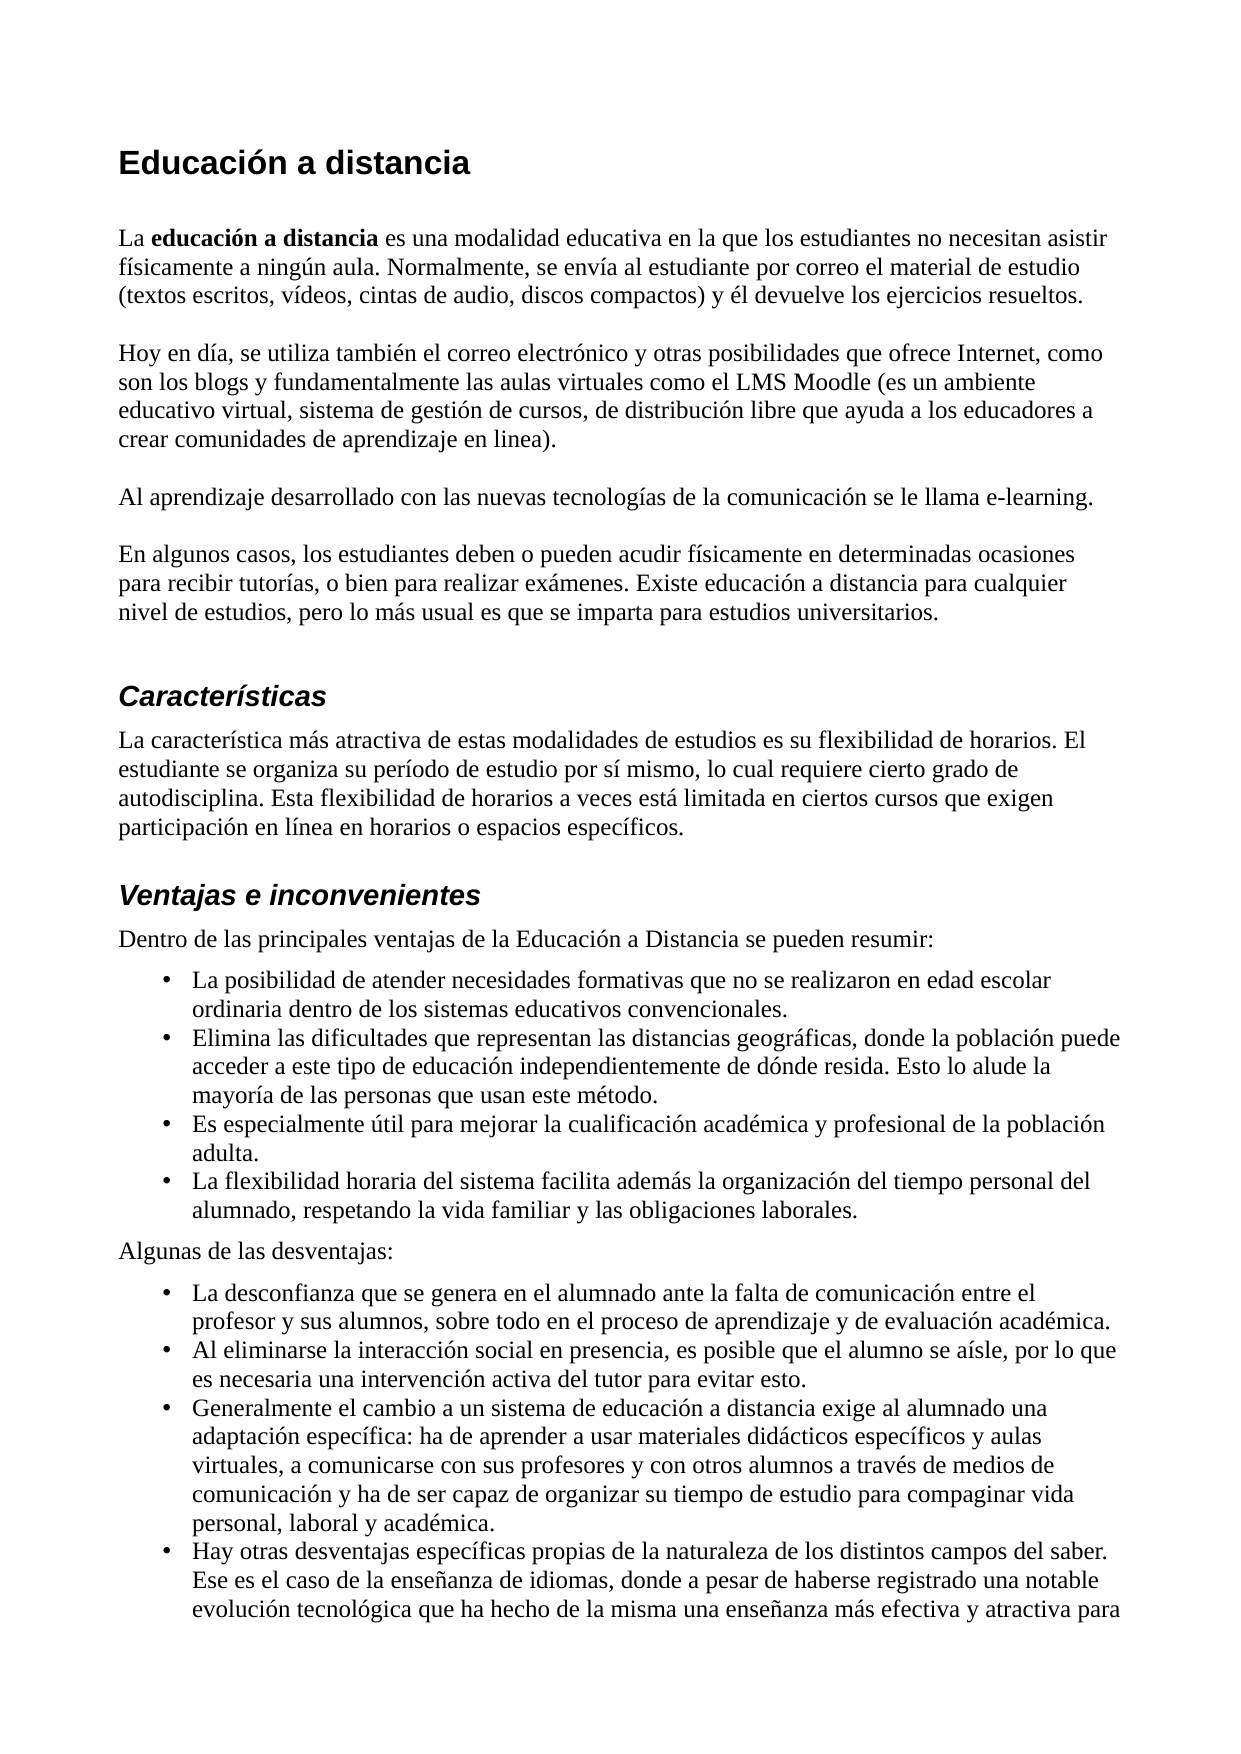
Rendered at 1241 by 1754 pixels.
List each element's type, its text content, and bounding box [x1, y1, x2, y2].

subtitle Características [118, 679, 1122, 713]
list La desconfianza que se genera en el alumnado ante la falta de comunicación entre el profesor y sus alumnos, sobre todo en el proceso de aprendizaje y de evaluación académica. [162, 1278, 1122, 1335]
list Es especialmente útil para mejorar la cualificación académica y profesional de la población adulta. [162, 1109, 1122, 1166]
text En algunos casos, los estudiantes deben o pueden acudir físicamente en determinadas ocasiones para recibir tutorías, o bien para realizar exámenes. Existe educación a distancia para cualquier nivel de estudios, pero lo más usual es que se imparta para estudios universitarios. [118, 539, 1122, 626]
text Hoy en día, se utiliza también el correo electrónico y otras posibilidades que ofrece Internet, como son los blogs y fundamentalmente las aulas virtuales como el LMS Moodle (es un ambiente educativo virtual, sistema de gestión de cursos, de distribución libre que ayuda a los educadores a crear comunidades de aprendizaje en linea). [118, 338, 1122, 453]
subtitle Educación a distancia [118, 143, 1122, 182]
list La posibilidad de atender necesidades formativas que no se realizaron en edad escolar ordinaria dentro de los sistemas educativos convencionales. [162, 965, 1122, 1023]
text Dentro de las principales ventajas de la Educación a Distancia se pueden resumir: [118, 924, 1122, 953]
text La característica más atractiva de estas modalidades de estudios es su flexibilidad de horarios. El estudiante se organiza su período de estudio por sí mismo, lo cual requiere cierto grado de autodisciplina. Esta flexibilidad de horarios a veces está limitada en ciertos cursos que exigen participación en línea en horarios o espacios específicos. [118, 725, 1122, 840]
list Hay otras desventajas específicas propias de la naturaleza de los distintos campos del saber. Ese es el caso de la enseñanza de idiomas, donde a pesar de haberse registrado una notable evolución tecnológica que ha hecho de la misma una enseñanza más efectiva y atractiva para [162, 1536, 1122, 1623]
text Algunas de las desventajas: [118, 1236, 1122, 1265]
subtitle Ventajas e inconvenientes [118, 878, 1122, 911]
text Al aprendizaje desarrollado con las nuevas tecnologías de la comunicación se le llama e-learning. [118, 482, 1122, 511]
list La flexibilidad horaria del sistema facilita además la organización del tiempo personal del alumnado, respetando la vida familiar y las obligaciones laborales. [162, 1166, 1122, 1224]
text La educación a distancia es una modalidad educativa en la que los estudiantes no necesitan asistir físicamente a ningún aula. Normalmente, se envía al estudiante por correo el material de estudio (textos escritos, vídeos, cintas de audio, discos compactos) y él devuelve los ejercicios resueltos. [118, 223, 1122, 309]
list Elimina las dificultades que representan las distancias geográficas, donde la población puede acceder a este tipo de educación independientemente de dónde resida. Esto lo alude la mayoría de las personas que usan este método. [162, 1023, 1122, 1109]
list Al eliminarse la interacción social en presencia, es posible que el alumno se aísle, por lo que es necesaria una intervención activa del tutor para evitar esto. [162, 1335, 1122, 1393]
list Generalmente el cambio a un sistema de educación a distancia exige al alumnado una adaptación específica: ha de aprender a usar materiales didácticos específicos y aulas virtuales, a comunicarse con sus profesores y con otros alumnos a través de medios de comunicación y ha de ser capaz de organizar su tiempo de estudio para compaginar vida personal, laboral y académica. [162, 1393, 1122, 1536]
